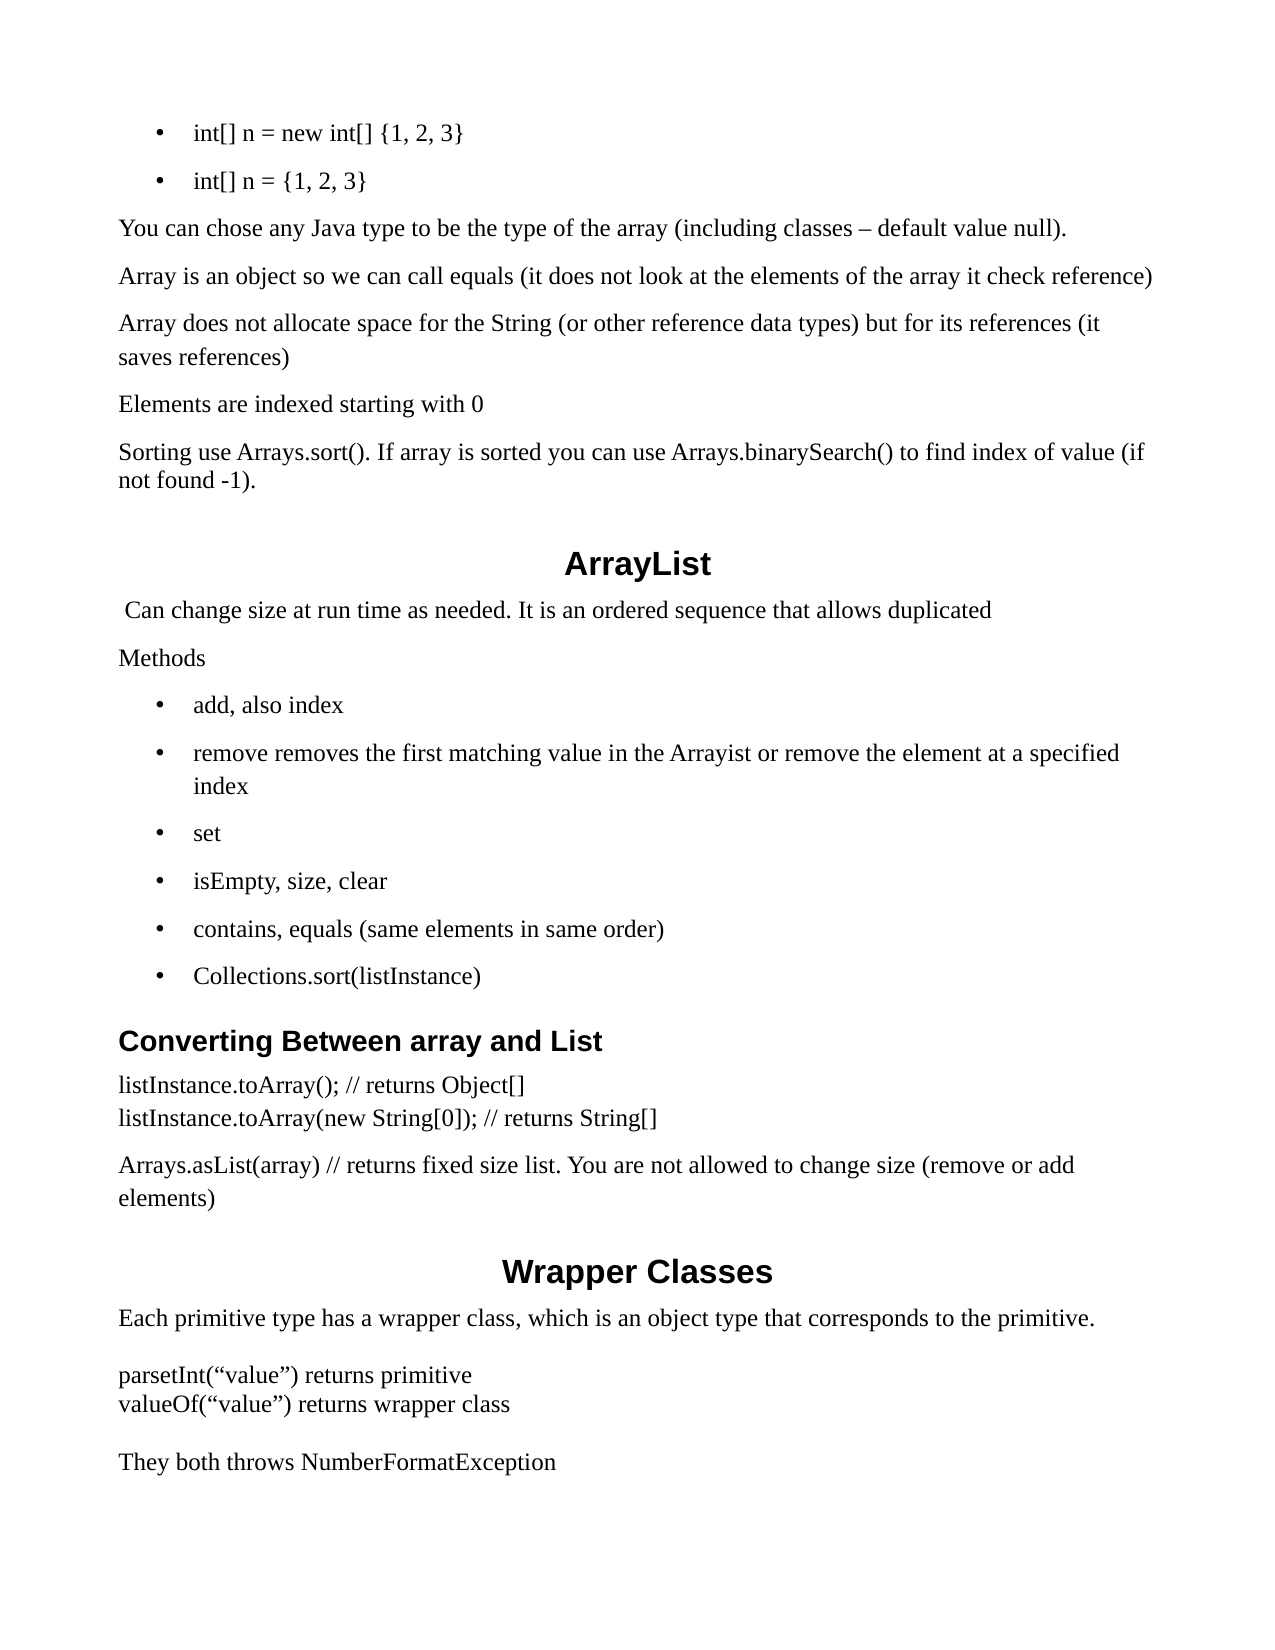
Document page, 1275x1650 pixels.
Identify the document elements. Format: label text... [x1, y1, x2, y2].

list int[] n = new int[] {1, 2, 3} [156, 118, 1157, 147]
text parsetInt(“value”) returns primitive [118, 1360, 1157, 1389]
list Collections.sort(listInstance) [156, 961, 1157, 990]
list isEmpty, size, clear [156, 866, 1157, 895]
text Sorting use Arrays.sort(). If array is sorted you can use Arrays.binarySearch() to find index of value (if not found -1). [118, 437, 1157, 494]
text Arrays.asList(array) // returns fixed size list. You are not allowed to change size (remove or add elements) [118, 1150, 1157, 1212]
text Can change size at run time as needed. It is an ordered sequence that allows duplicated [118, 595, 1157, 624]
subtitle Converting Between array and List [118, 1023, 1157, 1057]
subtitle Wrapper Classes [118, 1252, 1157, 1290]
list int[] n = {1, 2, 3} [156, 166, 1157, 194]
list set [156, 818, 1157, 847]
text They both throws NumberFormatException [118, 1447, 1157, 1475]
text Methods [118, 643, 1157, 671]
text Array is an object so we can call equals (it does not look at the elements of the array it check reference) [118, 261, 1157, 290]
list add, also index [156, 690, 1157, 719]
text You can chose any Java type to be the type of the array (including classes – default value null). [118, 213, 1157, 242]
text Array does not allocate space for the String (or other reference data types) but for its references (it saves references) [118, 308, 1157, 370]
list remove removes the first matching value in the Arrayist or remove the element at a specified index [156, 738, 1157, 799]
text Elements are indexed starting with 0 [118, 389, 1157, 418]
list contains, equals (same elements in same order) [156, 914, 1157, 942]
text listInstance.toArray(); // returns Object[] listInstance.toArray(new String[0]); // returns String[] [118, 1070, 1157, 1131]
text Each primitive type has a wrapper class, which is an object type that corresponds to the primitive. [118, 1303, 1157, 1332]
text valueOf(“value”) returns wrapper class [118, 1389, 1157, 1418]
subtitle ArrayList [118, 544, 1157, 582]
